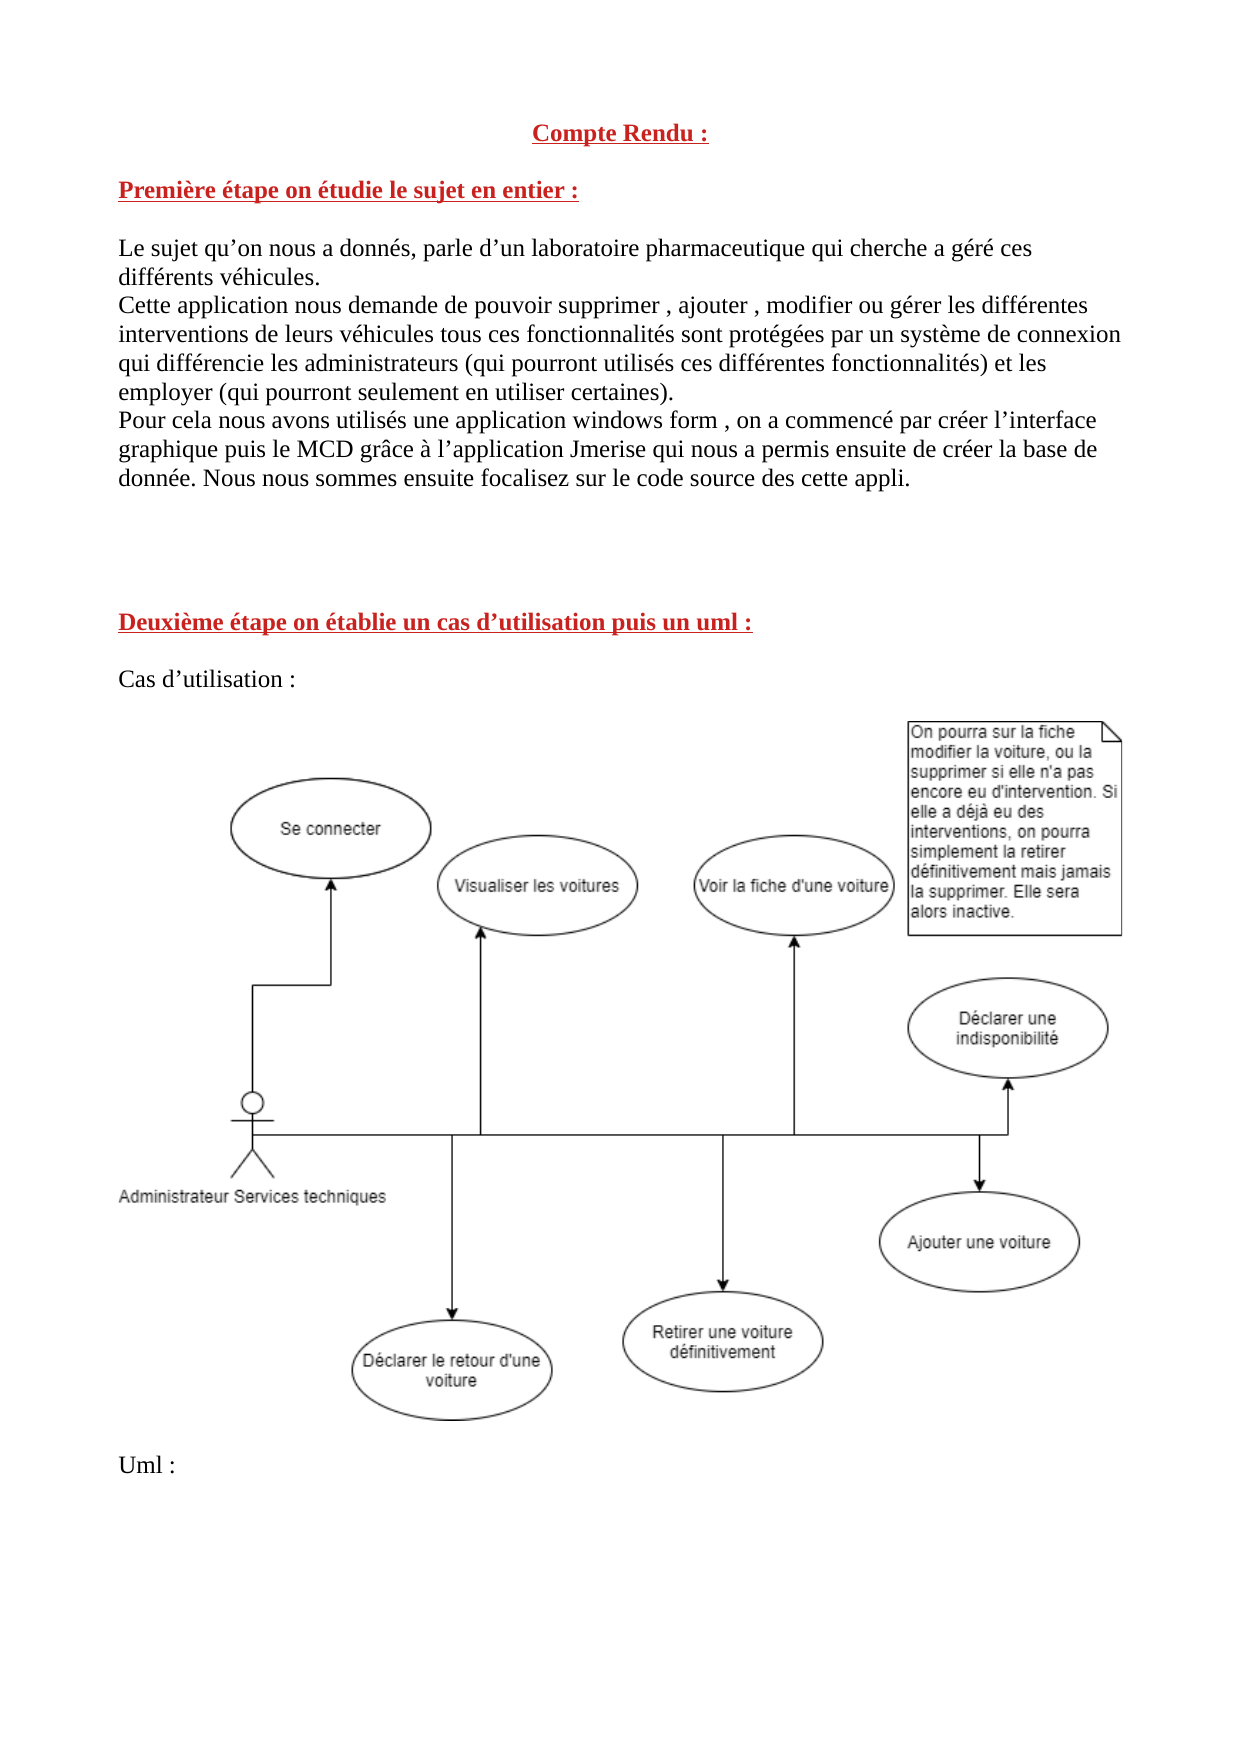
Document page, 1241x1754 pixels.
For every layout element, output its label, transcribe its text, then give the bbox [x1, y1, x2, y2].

text Pour cela nous avons utilisés une application windows form , on a commencé par créer l’interface graphique puis le MCD grâce à l’application Jmerise qui nous a permis ensuite de créer la base de donnée. Nous nous sommes ensuite focalisez sur le code source des cette appli. [118, 406, 1122, 492]
text Compte Rendu : [118, 118, 1122, 147]
text Uml : [118, 1450, 1122, 1478]
text Deuxième étape on établie un cas d’utilisation puis un uml : [118, 607, 1122, 636]
picture [118, 721, 1123, 1421]
text Le sujet qu’on nous a donnés, parle d’un laboratoire pharmaceutique qui cherche a géré ces différents véhicules. [118, 233, 1122, 291]
text Première étape on étudie le sujet en entier : [118, 176, 1122, 204]
text Cas d’utilisation : [118, 664, 1122, 693]
text Cette application nous demande de pouvoir supprimer , ajouter , modifier ou gérer les différentes interventions de leurs véhicules tous ces fonctionnalités sont protégées par un système de connexion qui différencie les administrateurs (qui pourront utilisés ces différentes fonctionnalités) et les employer (qui pourront seulement en utiliser certaines). [118, 291, 1122, 406]
